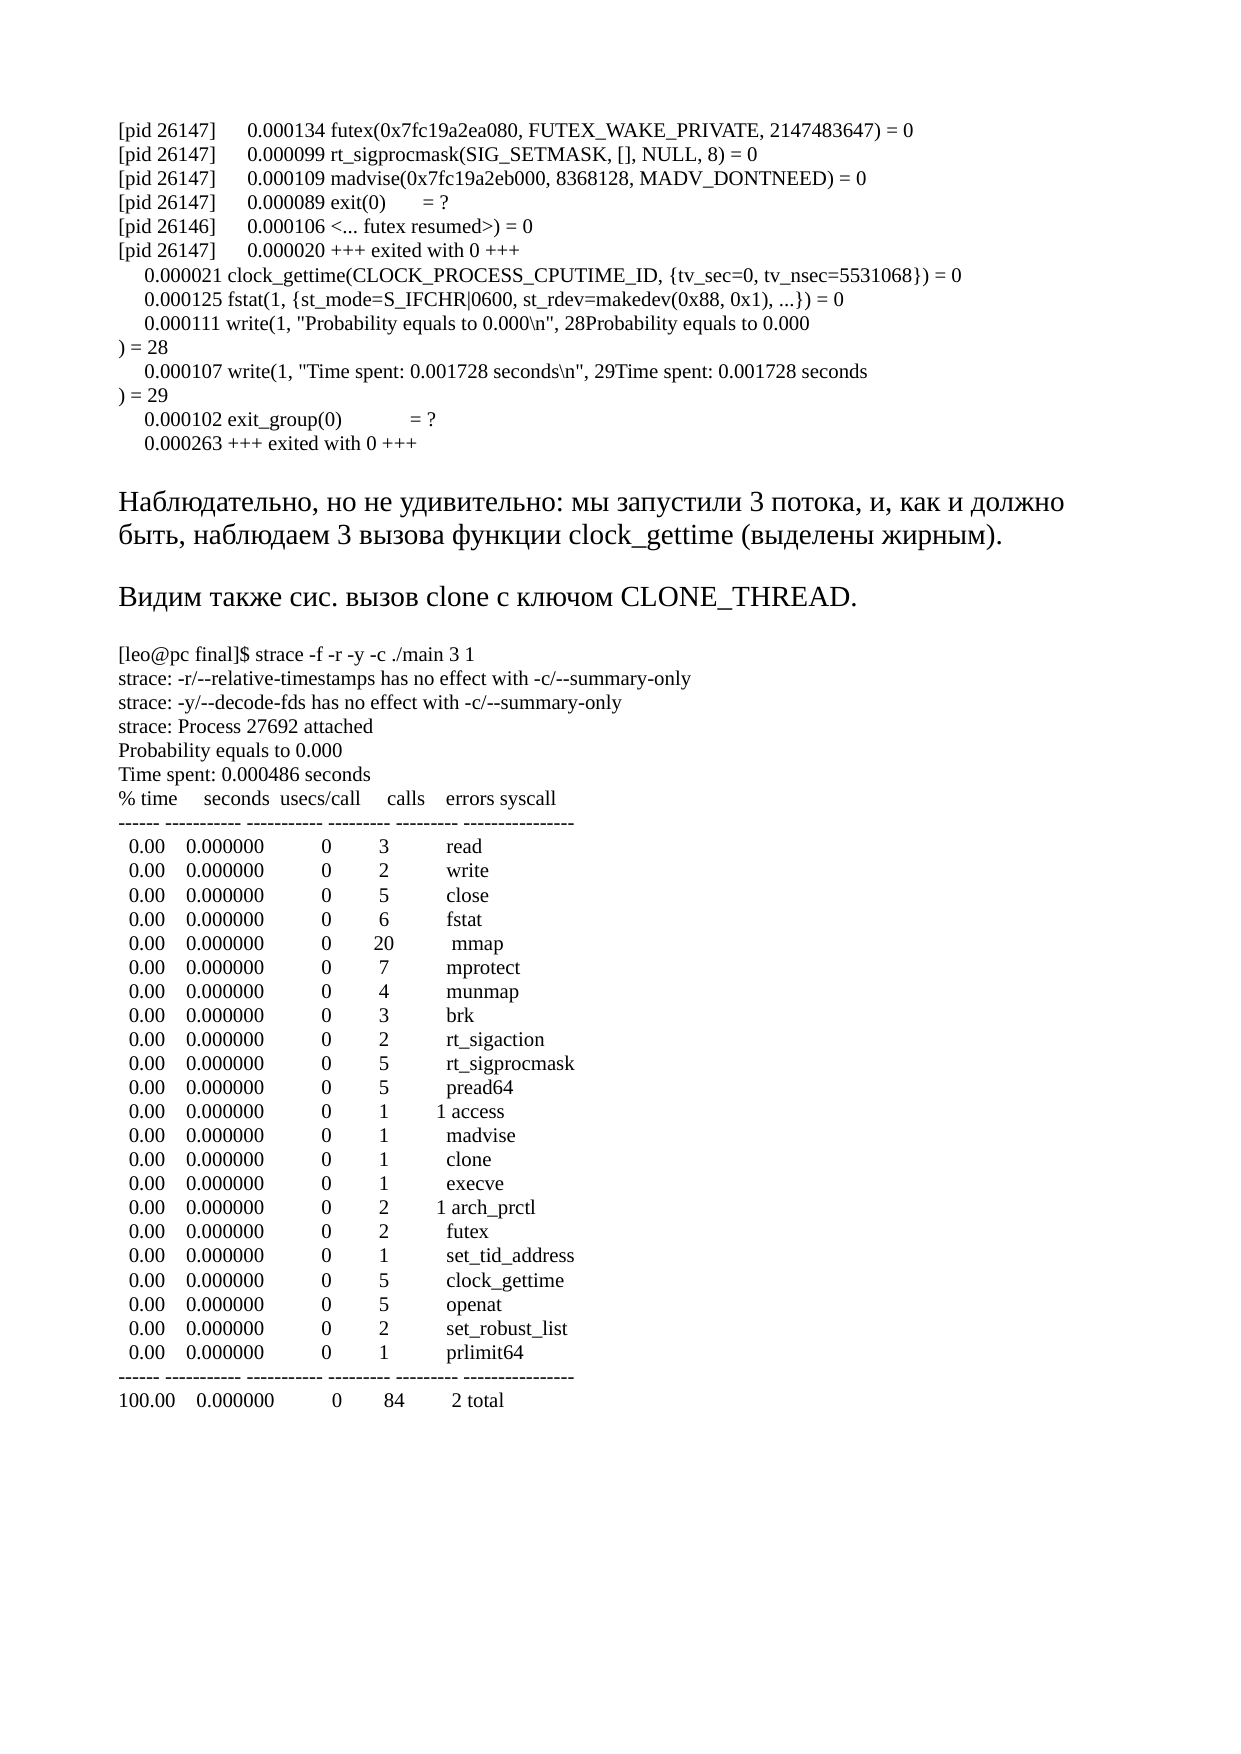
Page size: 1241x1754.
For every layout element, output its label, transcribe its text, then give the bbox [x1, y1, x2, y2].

text 0.00 0.000000 0 2 set_robust_list [118, 1316, 1122, 1340]
text [pid 26147] 0.000134 futex(0x7fc19a2ea080, FUTEX_WAKE_PRIVATE, 2147483647) = 0 [118, 118, 1122, 142]
text 0.000021 clock_gettime(CLOCK_PROCESS_CPUTIME_ID, {tv_sec=0, tv_nsec=5531068}) = 0 [118, 262, 1122, 287]
text 0.00 0.000000 0 2 rt_sigaction [118, 1027, 1122, 1051]
text 0.000263 +++ exited with 0 +++ [118, 431, 1122, 455]
text ) = 28 [118, 335, 1122, 359]
text 0.00 0.000000 0 5 pread64 [118, 1075, 1122, 1099]
text 0.00 0.000000 0 2 1 arch_prctl [118, 1195, 1122, 1219]
text [pid 26147] 0.000089 exit(0) = ? [118, 190, 1122, 214]
text 0.000111 write(1, "Probability equals to 0.000\n", 28Probability equals to 0.000 [118, 311, 1122, 335]
text Time spent: 0.000486 seconds [118, 762, 1122, 786]
text 0.00 0.000000 0 3 brk [118, 1003, 1122, 1027]
text 0.00 0.000000 0 20 mmap [118, 931, 1122, 955]
text 0.000125 fstat(1, {st_mode=S_IFCHR|0600, st_rdev=makedev(0x88, 0x1), ...}) = 0 [118, 287, 1122, 311]
text ) = 29 [118, 383, 1122, 407]
text 0.000102 exit_group(0) = ? [118, 407, 1122, 431]
text [pid 26147] 0.000109 madvise(0x7fc19a2eb000, 8368128, MADV_DONTNEED) = 0 [118, 166, 1122, 190]
text 100.00 0.000000 0 84 2 total [118, 1388, 1122, 1412]
text 0.00 0.000000 0 5 rt_sigprocmask [118, 1051, 1122, 1075]
text 0.00 0.000000 0 5 close [118, 882, 1122, 907]
text strace: -y/--decode-fds has no effect with -c/--summary-only [118, 690, 1122, 714]
text ------ ----------- ----------- --------- --------- ---------------- [118, 1364, 1122, 1388]
text 0.00 0.000000 0 2 write [118, 858, 1122, 882]
text Probability equals to 0.000 [118, 738, 1122, 762]
text 0.00 0.000000 0 5 clock_gettime [118, 1267, 1122, 1292]
text 0.000107 write(1, "Time spent: 0.001728 seconds\n", 29Time spent: 0.001728 seconds [118, 359, 1122, 383]
text Наблюдательно, но не удивительно: мы запустили 3 потока, и, как и должно быть, наблюдаем 3 вызова функции clock_gettime (выделены жирным). [118, 484, 1122, 551]
text 0.00 0.000000 0 5 openat [118, 1292, 1122, 1316]
text ------ ----------- ----------- --------- --------- ---------------- [118, 810, 1122, 834]
text 0.00 0.000000 0 1 1 access [118, 1099, 1122, 1123]
text [pid 26146] 0.000106 <... futex resumed>) = 0 [118, 214, 1122, 238]
text 0.00 0.000000 0 1 execve [118, 1171, 1122, 1195]
text 0.00 0.000000 0 1 clone [118, 1147, 1122, 1171]
text strace: -r/--relative-timestamps has no effect with -c/--summary-only [118, 666, 1122, 690]
text [pid 26147] 0.000020 +++ exited with 0 +++ [118, 238, 1122, 262]
text 0.00 0.000000 0 7 mprotect [118, 955, 1122, 979]
text 0.00 0.000000 0 3 read [118, 834, 1122, 858]
text % time seconds usecs/call calls errors syscall [118, 786, 1122, 810]
text 0.00 0.000000 0 1 prlimit64 [118, 1340, 1122, 1364]
text [pid 26147] 0.000099 rt_sigprocmask(SIG_SETMASK, [], NULL, 8) = 0 [118, 142, 1122, 166]
text 0.00 0.000000 0 1 set_tid_address [118, 1243, 1122, 1267]
text 0.00 0.000000 0 4 munmap [118, 979, 1122, 1003]
text Видим также сис. вызов clone с ключом CLONE_THREAD. [118, 579, 1122, 613]
text 0.00 0.000000 0 2 futex [118, 1219, 1122, 1243]
text strace: Process 27692 attached [118, 714, 1122, 738]
text 0.00 0.000000 0 1 madvise [118, 1123, 1122, 1147]
text 0.00 0.000000 0 6 fstat [118, 907, 1122, 931]
text [leo@pc final]$ strace -f -r -y -c ./main 3 1 [118, 642, 1122, 666]
